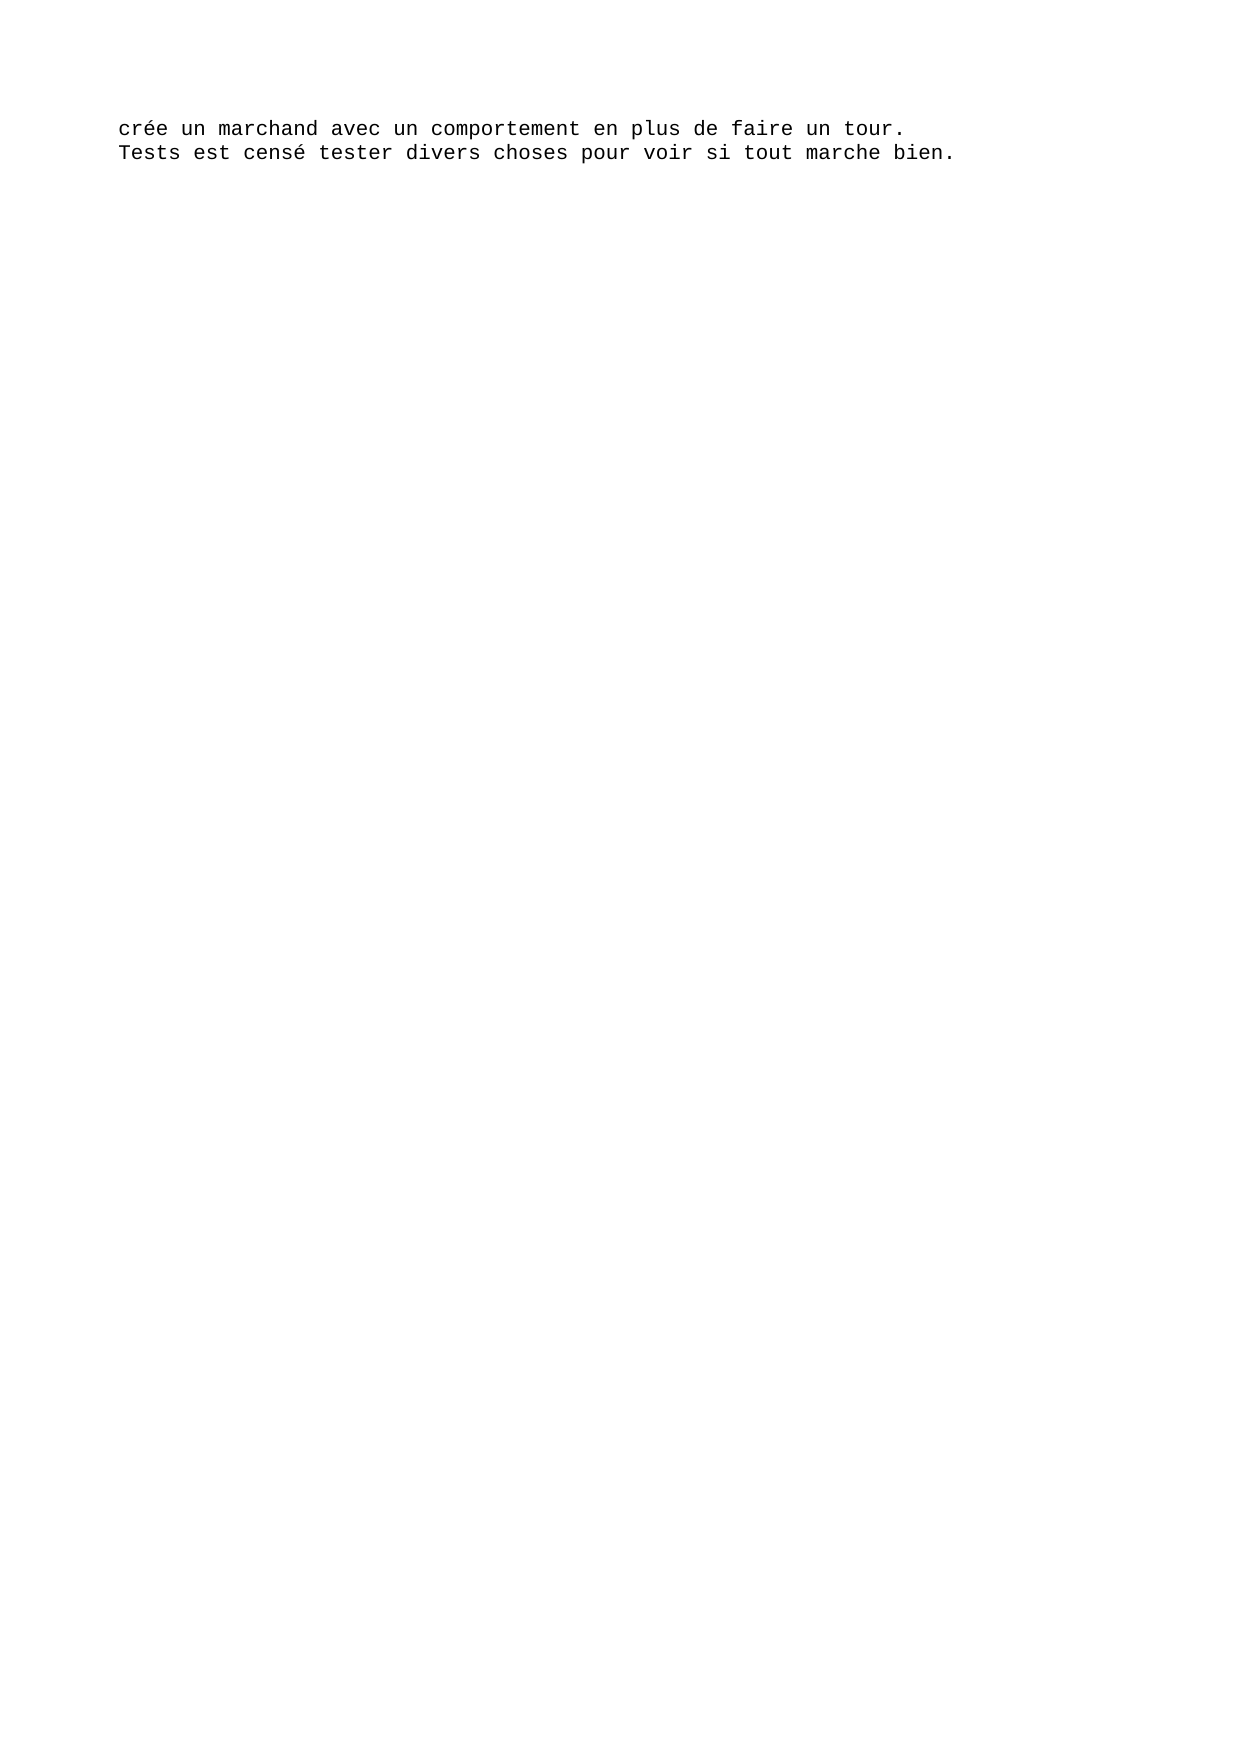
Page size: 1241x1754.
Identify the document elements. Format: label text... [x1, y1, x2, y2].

text crée un marchand avec un comportement en plus de faire un tour. [118, 118, 1122, 142]
text Tests est censé tester divers choses pour voir si tout marche bien. [118, 142, 1122, 165]
